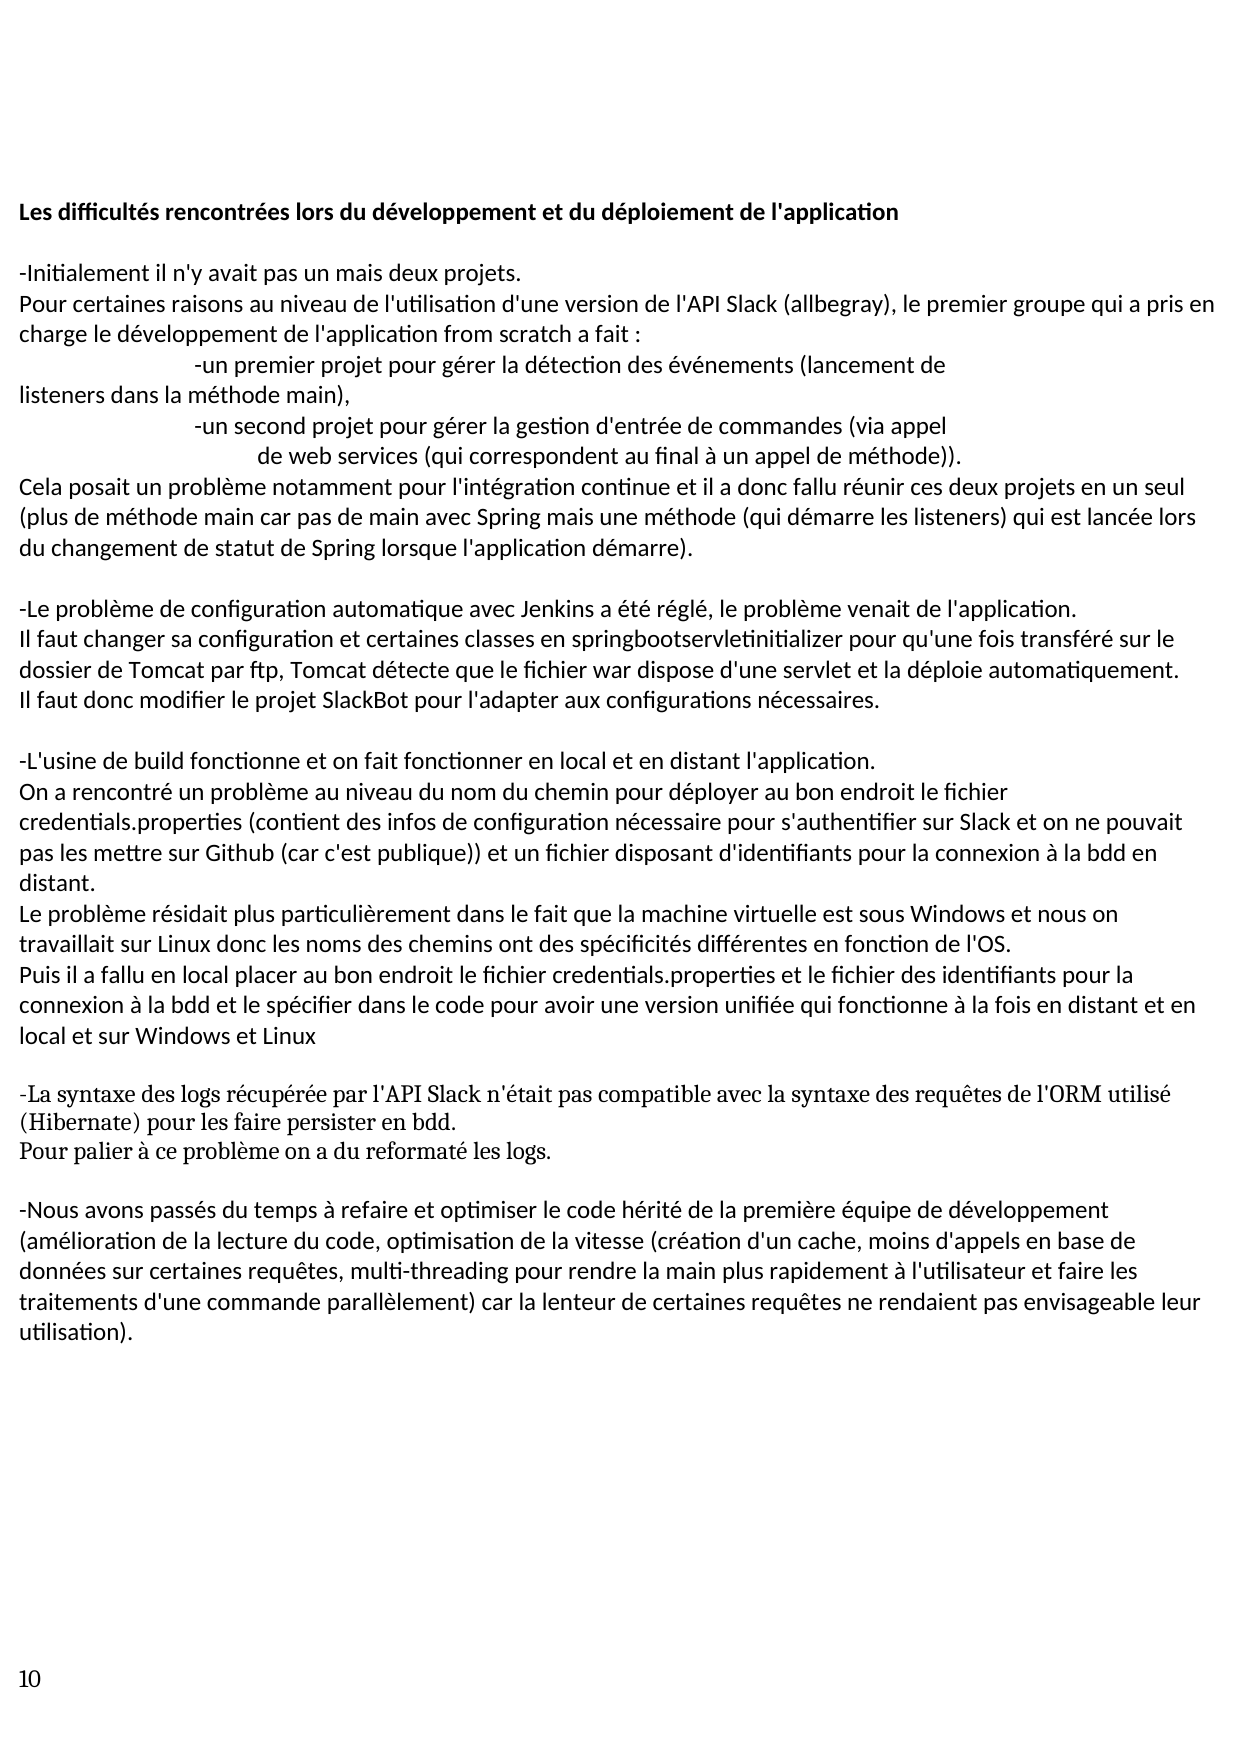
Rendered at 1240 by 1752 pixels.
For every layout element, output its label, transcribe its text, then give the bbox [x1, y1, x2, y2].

text -Initialement il n'y avait pas un mais deux projets. Pour certaines raisons au niveau de l'utilisation d'une version de l'API Slack (allbegray), le premier groupe qui a pris en charge le développement de l'application from scratch a fait : -un premier projet pour gérer la détection des événements (lancement de listeners dans la méthode main), -un second projet pour gérer la gestion d'entrée de commandes (via appel de web services (qui correspondent au final à un appel de méthode)). Cela posait un problème notamment pour l'intégration continue et il a donc fallu réunir ces deux projets en un seul (plus de méthode main car pas de main avec Spring mais une méthode (qui démarre les listeners) qui est lancée lors du changement de statut de Spring lorsque l'application démarre). [19, 257, 1219, 562]
text Les difficultés rencontrées lors du développement et du déploiement de l'application [19, 196, 1219, 227]
text -Nous avons passés du temps à refaire et optimiser le code hérité de la première équipe de développement (amélioration de la lecture du code, optimisation de la vitesse (création d'un cache, moins d'appels en base de données sur certaines requêtes, multi-threading pour rendre la main plus rapidement à l'utilisateur et faire les traitements d'une commande parallèlement) car la lenteur de certaines requêtes ne rendaient pas envisageable leur utilisation). [19, 1194, 1219, 1347]
text -L'usine de build fonctionne et on fait fonctionner en local et en distant l'application. On a rencontré un problème au niveau du nom du chemin pour déployer au bon endroit le fichier credentials.properties (contient des infos de configuration nécessaire pour s'authentifier sur Slack et on ne pouvait pas les mettre sur Github (car c'est publique)) et un fichier disposant d'identifiants pour la connexion à la bdd en distant. Le problème résidait plus particulièrement dans le fait que la machine virtuelle est sous Windows et nous on travaillait sur Linux donc les noms des chemins ont des spécificités différentes en fonction de l'OS. Puis il a fallu en local placer au bon endroit le fichier credentials.properties et le fichier des identifiants pour la connexion à la bdd et le spécifier dans le code pour avoir une version unifiée qui fonctionne à la fois en distant et en local et sur Windows et Linux [19, 746, 1219, 1051]
text -La syntaxe des logs récupérée par l'API Slack n'était pas compatible avec la syntaxe des requêtes de l'ORM utilisé (Hibernate) pour les faire persister en bdd. Pour palier à ce problème on a du reformaté les logs. [19, 1079, 1219, 1166]
text -Le problème de configuration automatique avec Jenkins a été réglé, le problème venait de l'application. Il faut changer sa configuration et certaines classes en springbootservletinitializer pour qu'une fois transféré sur le dossier de Tomcat par ftp, Tomcat détecte que le fichier war dispose d'une servlet et la déploie automatiquement. Il faut donc modifier le projet SlackBot pour l'adapter aux configurations nécessaires. [19, 593, 1219, 715]
